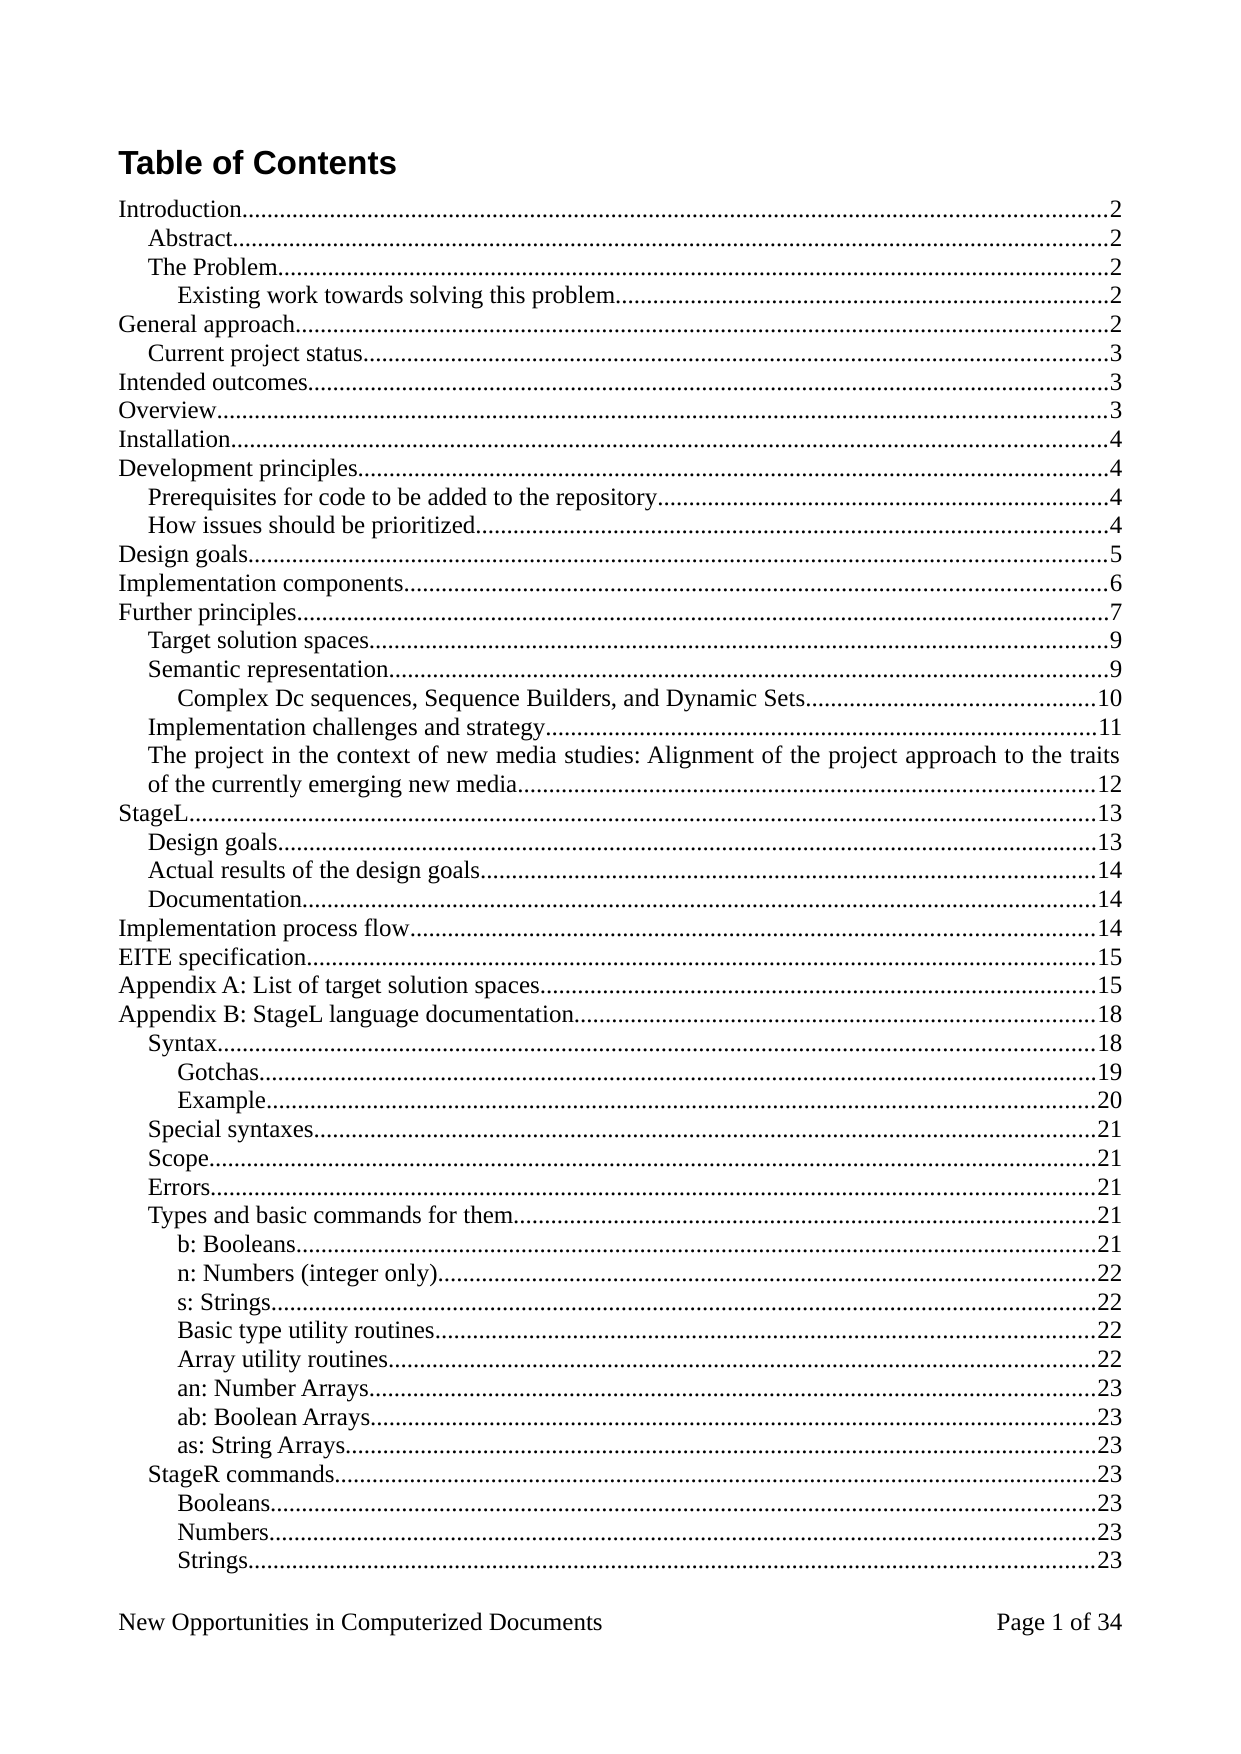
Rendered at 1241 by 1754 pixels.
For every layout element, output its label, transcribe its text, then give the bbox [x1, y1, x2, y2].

text EITE specification 15 [118, 942, 1122, 970]
text The Problem 2 [148, 252, 1122, 280]
text Syntax 18 [148, 1028, 1122, 1057]
text Installation 4 [118, 424, 1122, 453]
text Appendix B: StageL language documentation 18 [118, 999, 1122, 1028]
text General approach 2 [118, 309, 1122, 338]
text Example 20 [177, 1085, 1122, 1114]
text StageL 13 [118, 798, 1122, 827]
text Design goals 13 [148, 827, 1122, 855]
text b: Booleans 21 [177, 1229, 1122, 1258]
text Development principles 4 [118, 453, 1122, 482]
text Documentation 14 [148, 884, 1122, 913]
text Errors 21 [148, 1172, 1122, 1200]
text Prerequisites for code to be added to the repository 4 [148, 482, 1122, 510]
text How issues should be prioritized 4 [148, 510, 1122, 539]
text Existing work towards solving this problem 2 [177, 280, 1122, 309]
text Scope 21 [148, 1143, 1122, 1172]
text Basic type utility routines 22 [177, 1315, 1122, 1344]
text The project in the context of new media studies: Alignment of the project approach to the traits of the currently emerging new media 12 [148, 740, 1122, 798]
subtitle Table of Contents [118, 143, 1122, 182]
text an: Number Arrays 23 [177, 1373, 1122, 1402]
text Gotchas 19 [177, 1057, 1122, 1085]
text Semantic representation 9 [148, 654, 1122, 683]
text as: String Arrays 23 [177, 1430, 1122, 1459]
text Introduction 2 [118, 194, 1122, 223]
text ab: Boolean Arrays 23 [177, 1402, 1122, 1430]
text Types and basic commands for them 21 [148, 1200, 1122, 1229]
text Abstract 2 [148, 223, 1122, 252]
text Actual results of the design goals 14 [148, 855, 1122, 884]
text Current project status 3 [148, 338, 1122, 367]
text Appendix A: List of target solution spaces 15 [118, 970, 1122, 999]
text StageR commands 23 [148, 1459, 1122, 1488]
text Design goals 5 [118, 539, 1122, 568]
text Numbers 23 [177, 1517, 1122, 1545]
text Strings 23 [177, 1545, 1122, 1574]
text Implementation components 6 [118, 568, 1122, 597]
text Special syntaxes 21 [148, 1114, 1122, 1143]
text s: Strings 22 [177, 1287, 1122, 1315]
text Implementation challenges and strategy 11 [148, 712, 1122, 740]
text Booleans 23 [177, 1488, 1122, 1517]
text Overview 3 [118, 395, 1122, 424]
text n: Numbers (integer only) 22 [177, 1258, 1122, 1287]
text Implementation process flow 14 [118, 913, 1122, 942]
text Complex Dc sequences, Sequence Builders, and Dynamic Sets 10 [177, 683, 1122, 712]
text Intended outcomes 3 [118, 367, 1122, 395]
text Array utility routines 22 [177, 1344, 1122, 1373]
text Target solution spaces 9 [148, 625, 1122, 654]
text Further principles 7 [118, 597, 1122, 625]
